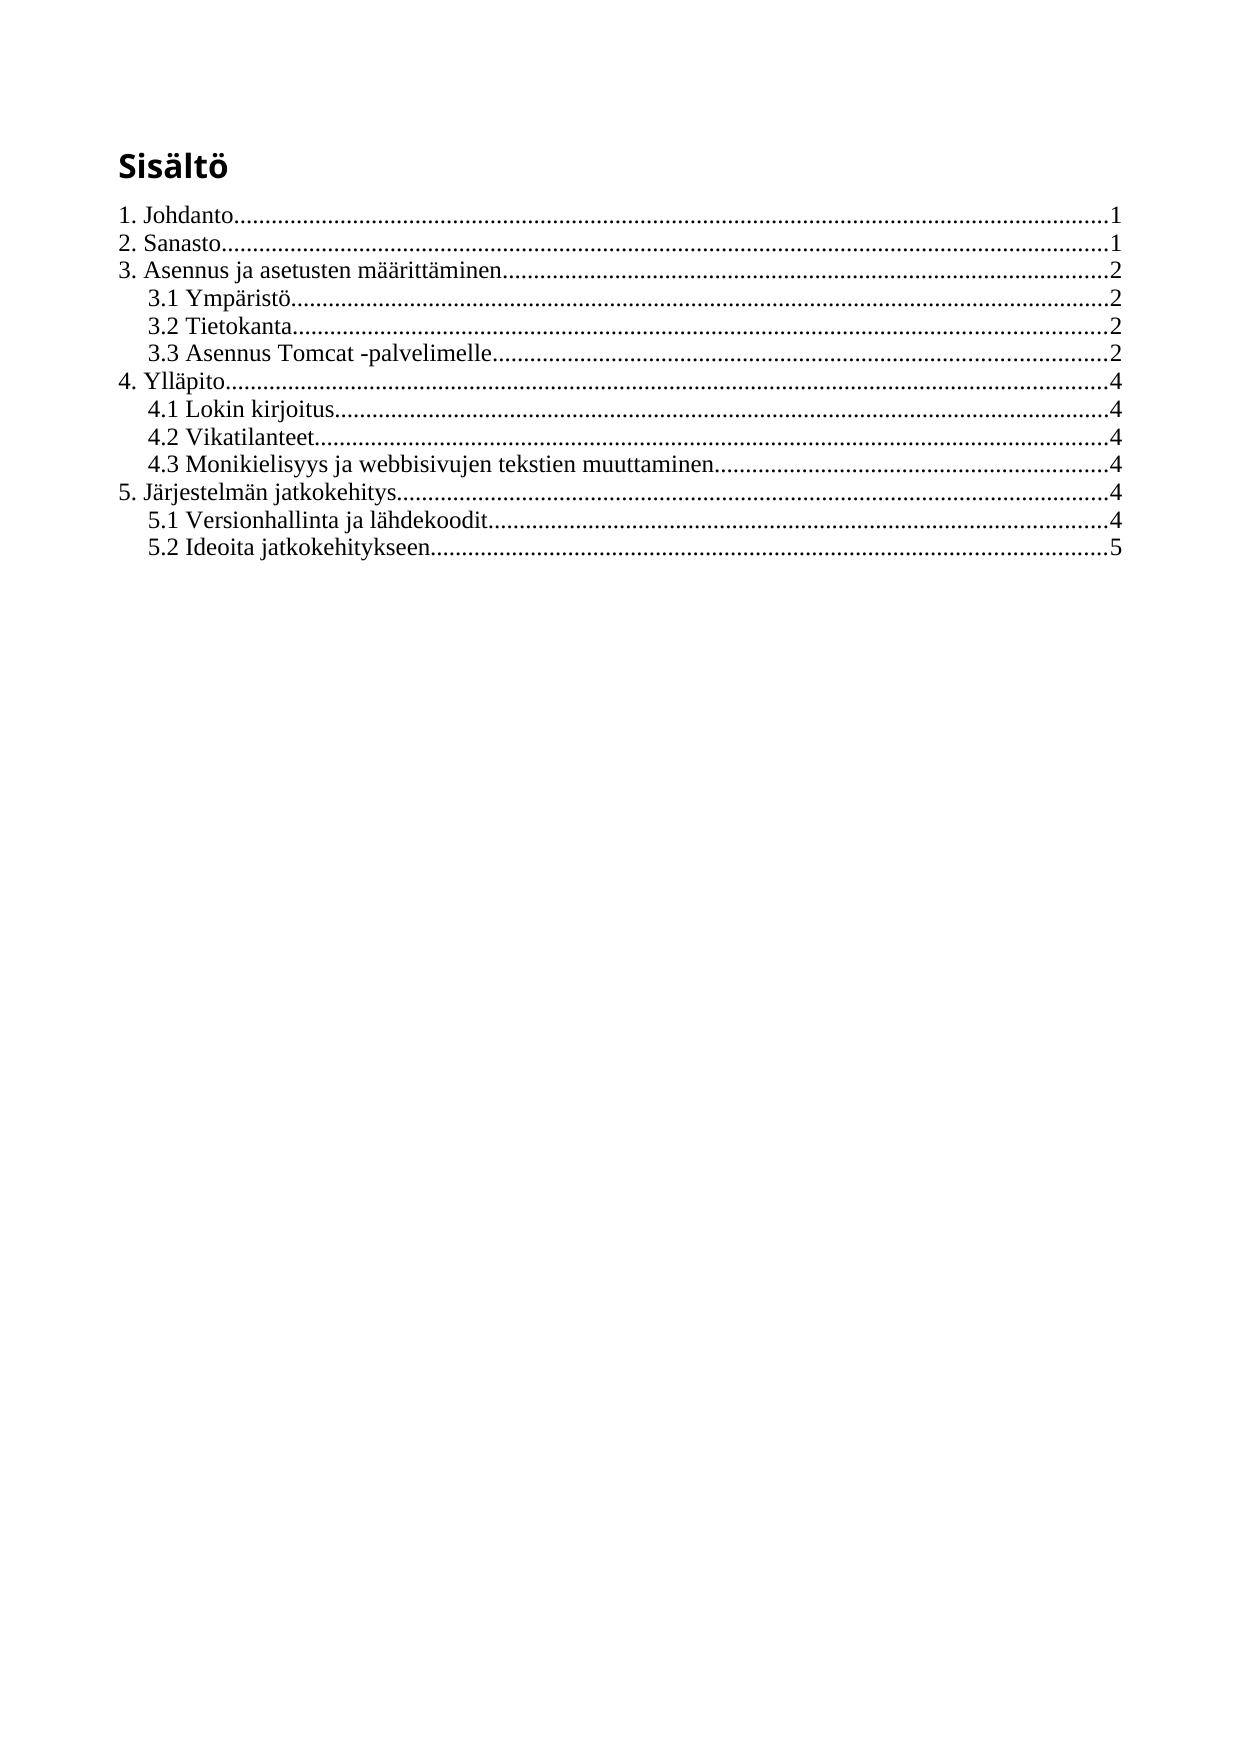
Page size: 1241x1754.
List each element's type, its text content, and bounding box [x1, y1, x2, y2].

text 4. Ylläpito 4 [118, 367, 1122, 395]
text 2. Sanasto 1 [118, 229, 1122, 256]
text 1. Johdanto 1 [118, 201, 1122, 229]
text 5.2 Ideoita jatkokehitykseen 5 [148, 533, 1122, 561]
text 4.1 Lokin kirjoitus 4 [148, 395, 1122, 423]
text 3. Asennus ja asetusten määrittäminen 2 [118, 256, 1122, 284]
text 5. Järjestelmän jatkokehitys 4 [118, 478, 1122, 506]
text 4.3 Monikielisyys ja webbisivujen tekstien muuttaminen 4 [148, 450, 1122, 478]
text 3.3 Asennus Tomcat -palvelimelle 2 [148, 339, 1122, 367]
text 3.1 Ympäristö 2 [148, 284, 1122, 312]
text 3.2 Tietokanta 2 [148, 312, 1122, 339]
text 5.1 Versionhallinta ja lähdekoodit 4 [148, 506, 1122, 533]
subtitle Sisältö [118, 143, 1122, 188]
text 4.2 Vikatilanteet 4 [148, 423, 1122, 450]
